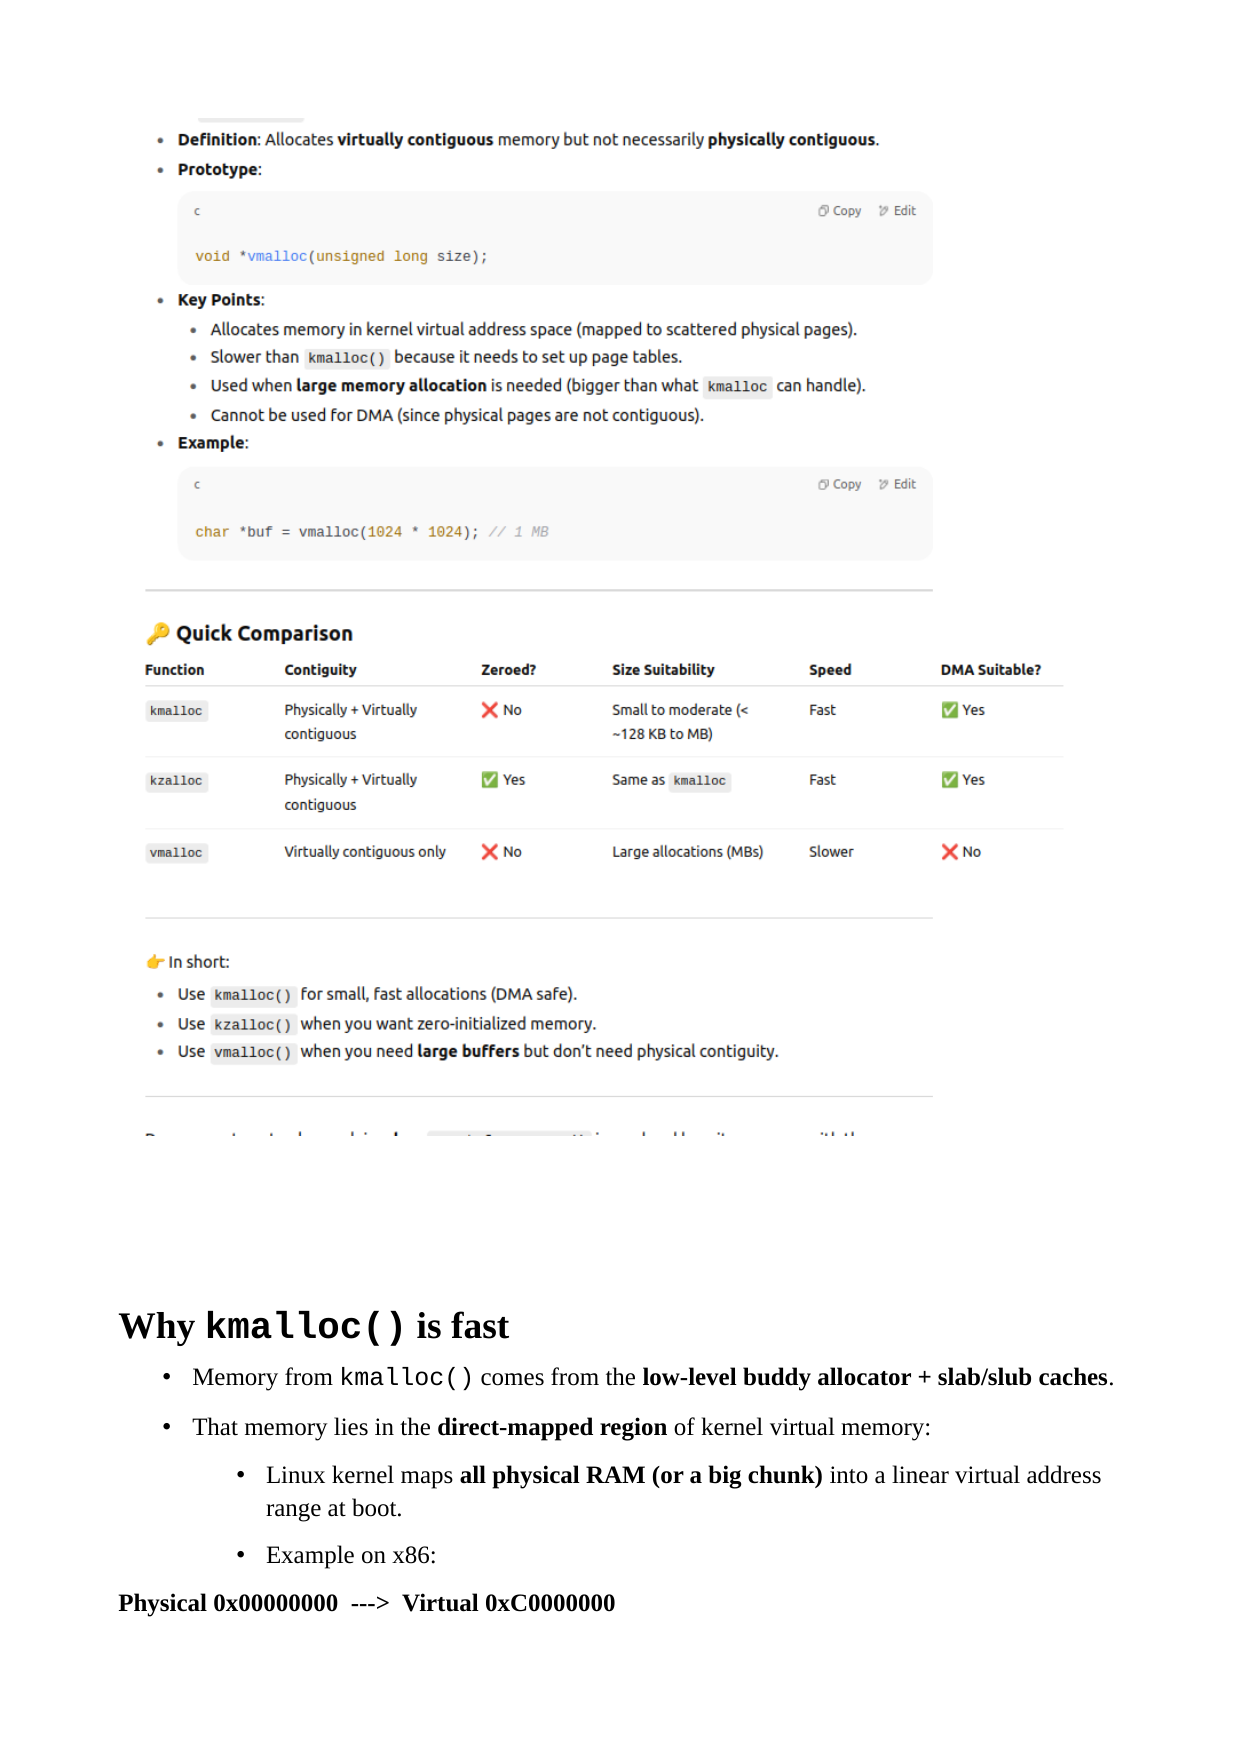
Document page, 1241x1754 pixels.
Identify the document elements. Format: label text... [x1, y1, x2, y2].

text Physical 0x00000000 ---> Virtual 0xC0000000 [118, 1588, 1122, 1617]
list Memory from kmalloc() comes from the low-level buddy allocator + slab/slub caches. [162, 1362, 1122, 1393]
list Linux kernel maps all physical RAM (or a big chunk) into a linear virtual address range at boot. [236, 1460, 1122, 1522]
picture [118, 118, 1123, 1136]
list That memory lies in the direct-mapped region of kernel virtual memory: [162, 1412, 1122, 1441]
subtitle Why kmalloc() is fast [118, 1304, 1122, 1350]
list Example on x86: [236, 1541, 1122, 1569]
